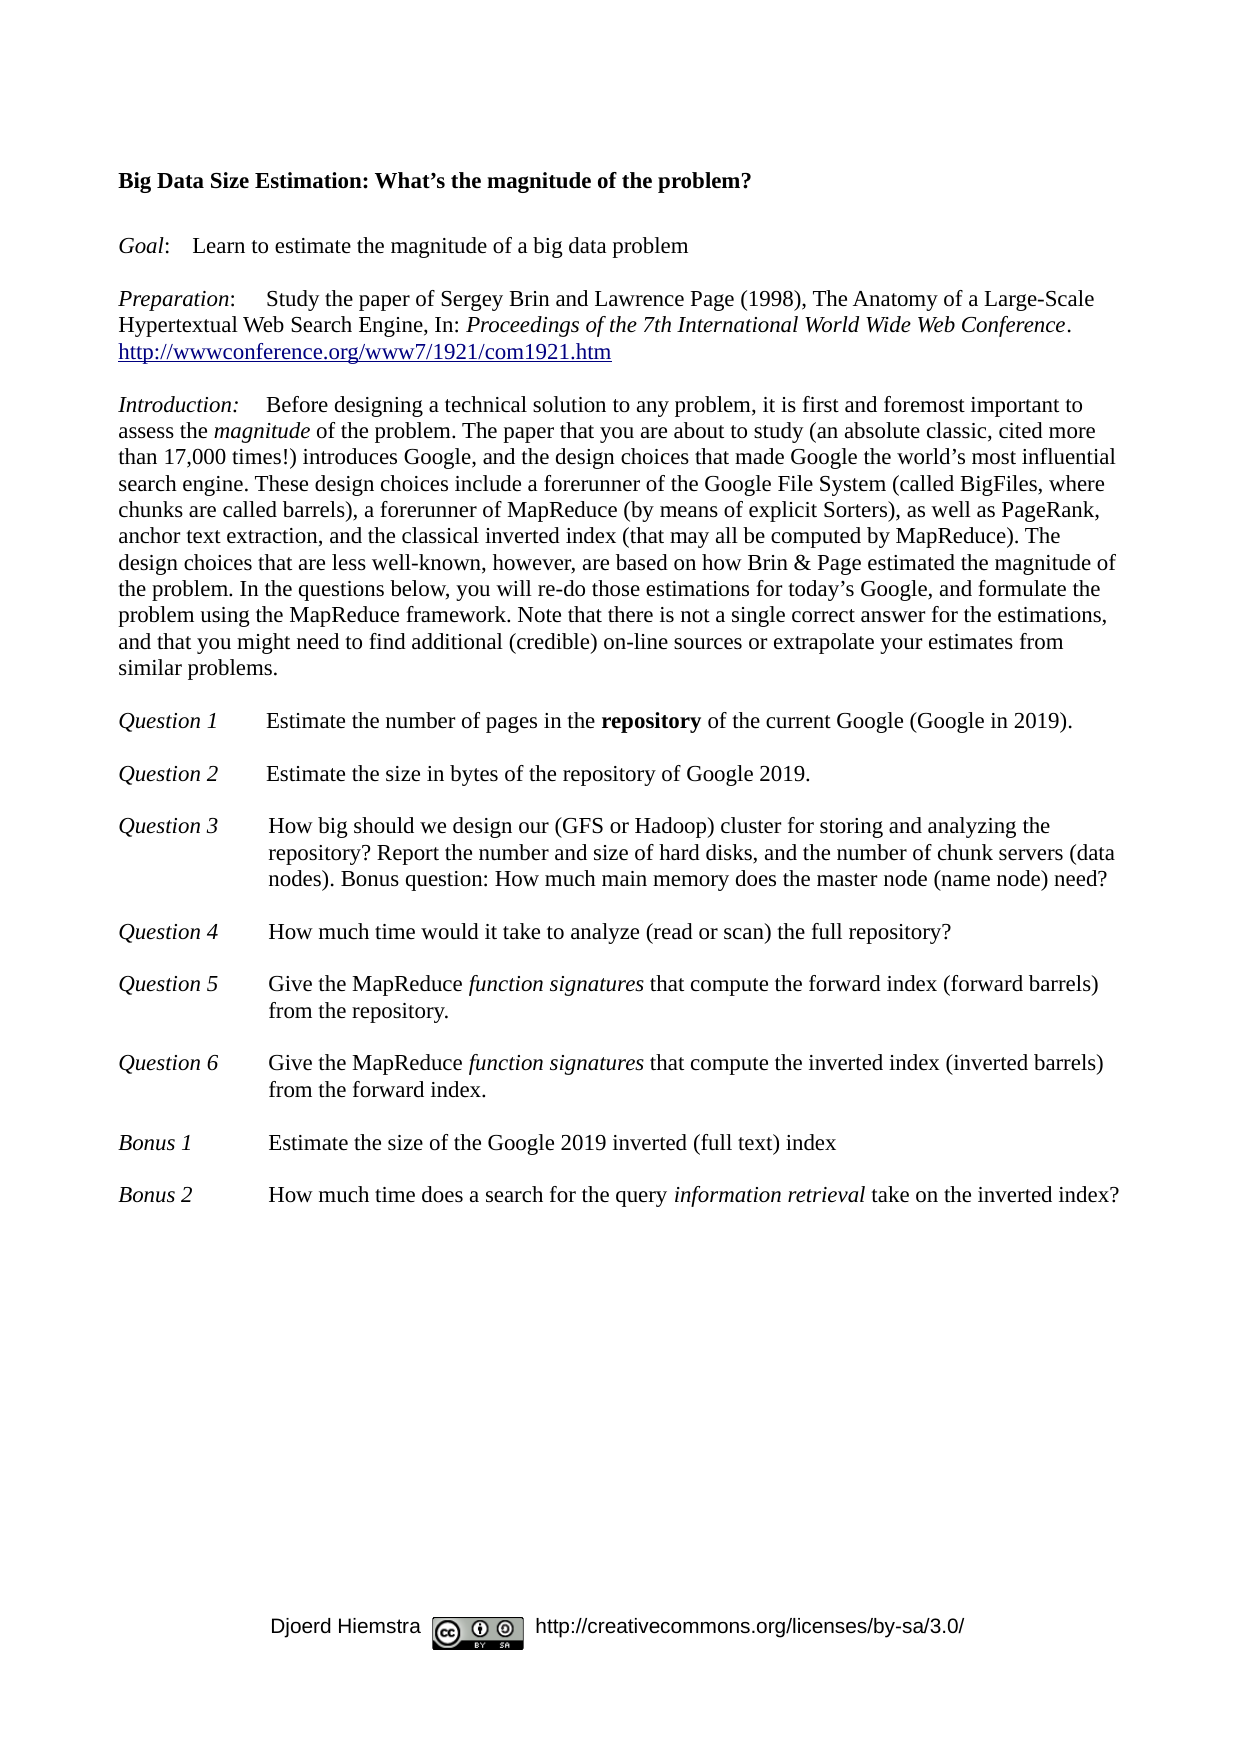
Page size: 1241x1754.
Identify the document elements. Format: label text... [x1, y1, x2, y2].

text Question 6 Give the MapReduce function signatures that compute the inverted index (inverted barrels) from the forward index. [118, 1049, 1122, 1102]
text Goal: Learn to estimate the magnitude of a big data problem [118, 232, 1122, 259]
picture [432, 1617, 524, 1650]
text Question 1 Estimate the number of pages in the repository of the current Google (Google in 2019). [118, 707, 1122, 733]
text Question 5 Give the MapReduce function signatures that compute the forward index (forward barrels) from the repository. [118, 970, 1122, 1023]
text Bonus 1 Estimate the size of the Google 2019 inverted (full text) index [118, 1128, 1122, 1155]
text Question 4 How much time would it take to analyze (read or scan) the full repository? [118, 918, 1122, 944]
text Introduction: Before designing a technical solution to any problem, it is first and foremost important to assess the magnitude of the problem. The paper that you are about to study (an absolute classic, cited more than 17,000 times!) introduces Google, and the design choices that made Google the world’s most influential search engine. These design choices include a forerunner of the Google File System (called BigFiles, where chunks are called barrels), a forerunner of MapReduce (by means of explicit Sorters), as well as PageRank, anchor text extraction, and the classical inverted index (that may all be computed by MapReduce). The design choices that are less well-known, however, are based on how Brin & Page estimated the magnitude of the problem. In the questions below, you will re-do those estimations for today’s Google, and formulate the problem using the MapReduce framework. Note that there is not a single correct answer for the estimations, and that you might need to find additional (credible) on-line sources or extrapolate your estimates from similar problems. [118, 391, 1122, 681]
subtitle Big Data Size Estimation: What’s the magnitude of the problem? [118, 167, 1122, 194]
text Preparation: Study the paper of Sergey Brin and Lawrence Page (1998), The Anatomy of a Large-Scale Hypertextual Web Search Engine, In: Proceedings of the 7th International World Wide Web Conference. http://wwwconference.org/www7/1921/com1921.htm [118, 285, 1122, 364]
text Question 2 Estimate the size in bytes of the repository of Google 2019. [118, 759, 1122, 786]
text Question 3 How big should we design our (GFS or Hadoop) cluster for storing and analyzing the repository? Report the number and size of hard disks, and the number of chunk servers (data nodes). Bonus question: How much main memory does the master node (name node) need? [118, 812, 1122, 891]
text Bonus 2 How much time does a search for the query information retrieval take on the inverted index? [118, 1181, 1122, 1208]
